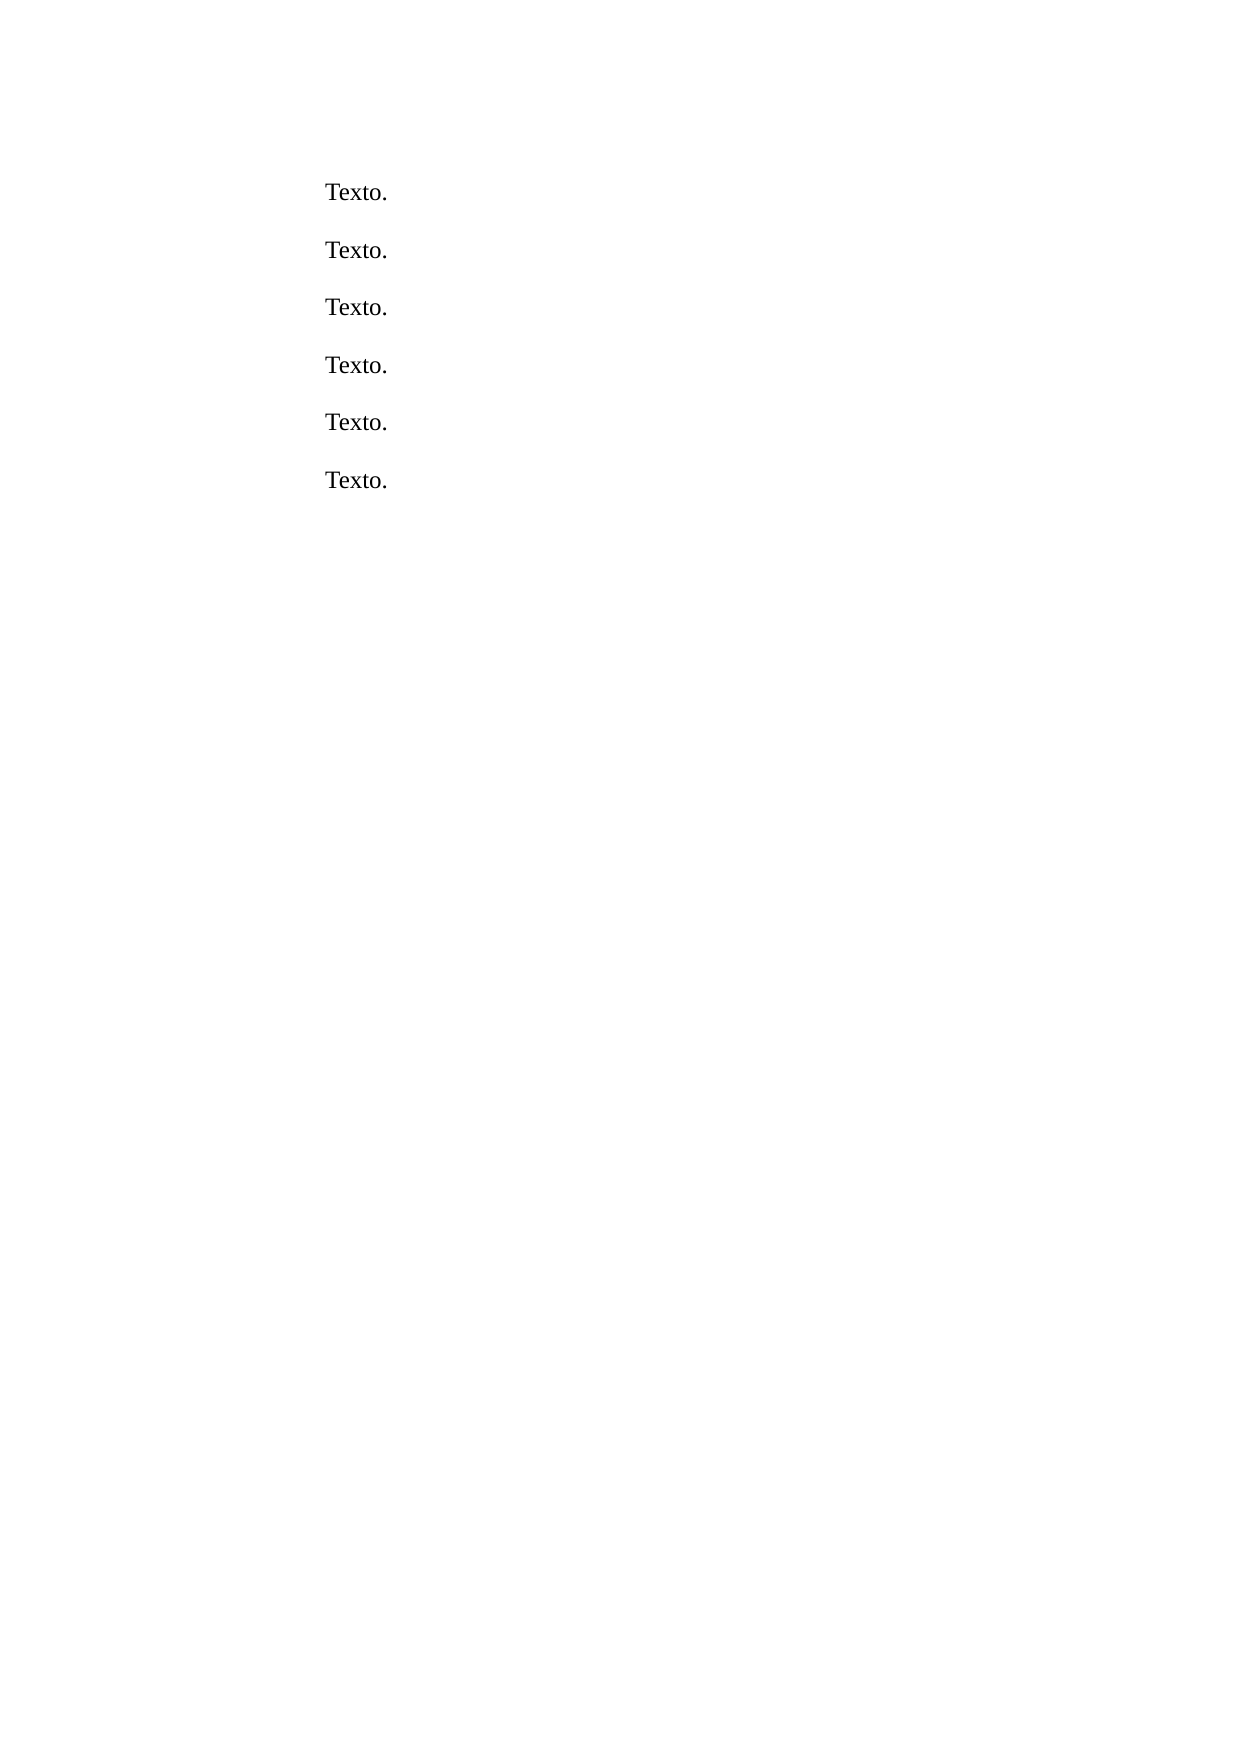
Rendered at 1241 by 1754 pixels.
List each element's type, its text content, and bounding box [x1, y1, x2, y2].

text Texto. [177, 465, 1092, 493]
text Texto. [177, 350, 1092, 378]
text Texto. [177, 292, 1092, 321]
text Texto. [177, 235, 1092, 263]
text Texto. [177, 407, 1092, 436]
text Texto. [177, 177, 1092, 206]
